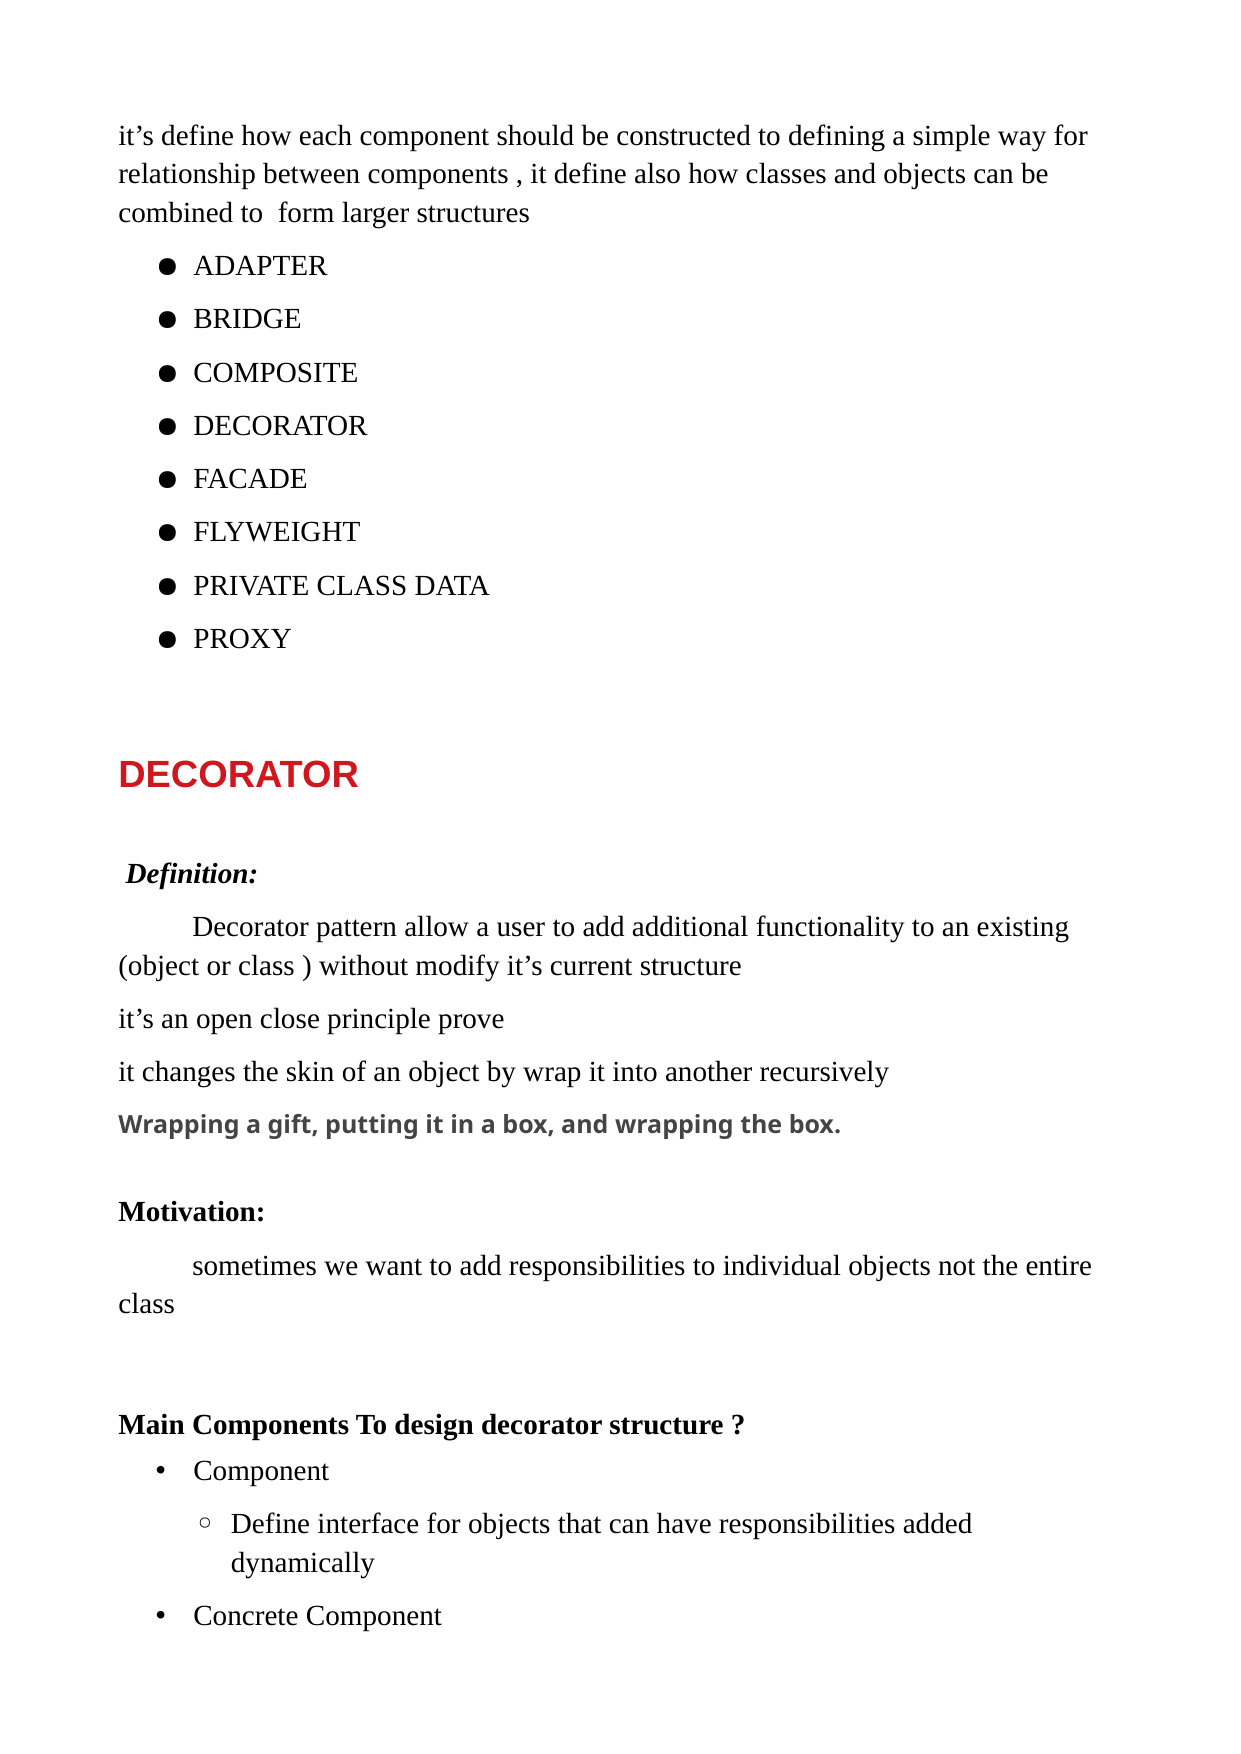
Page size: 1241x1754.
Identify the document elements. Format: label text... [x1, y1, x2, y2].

list Concrete Component [156, 1598, 1122, 1632]
list FLYWEIGHT [156, 514, 1122, 548]
subtitle DECORATOR [118, 752, 1122, 796]
text Decorator pattern allow a user to add additional functionality to an existing (object or class ) without modify it’s current structure [118, 909, 1122, 981]
list COMPOSITE [156, 355, 1122, 388]
text sometimes we want to add responsibilities to individual objects not the entire class [118, 1248, 1122, 1320]
text Wrapping a gift, putting it in a box, and wrapping the box. [118, 1107, 1122, 1141]
list PRIVATE CLASS DATA [156, 568, 1122, 601]
list FACADE [156, 461, 1122, 495]
list Component [156, 1453, 1122, 1487]
subtitle Main Components To design decorator structure ? [118, 1407, 1122, 1441]
text it’s define how each component should be constructed to defining a simple way for relationship between components , it define also how classes and objects can be combined to form larger structures [118, 118, 1122, 229]
text it’s an open close principle prove [118, 1001, 1122, 1034]
text Motivation: [118, 1161, 1122, 1228]
text it changes the skin of an object by wrap it into another recursively [118, 1054, 1122, 1087]
text Definition: [118, 856, 1122, 889]
list Define interface for objects that can have responsibilities added dynamically [193, 1506, 1122, 1578]
list BRIDGE [156, 302, 1122, 335]
list ADAPTER [156, 248, 1122, 282]
list DECORATOR [156, 408, 1122, 442]
list PROXY [156, 621, 1122, 654]
